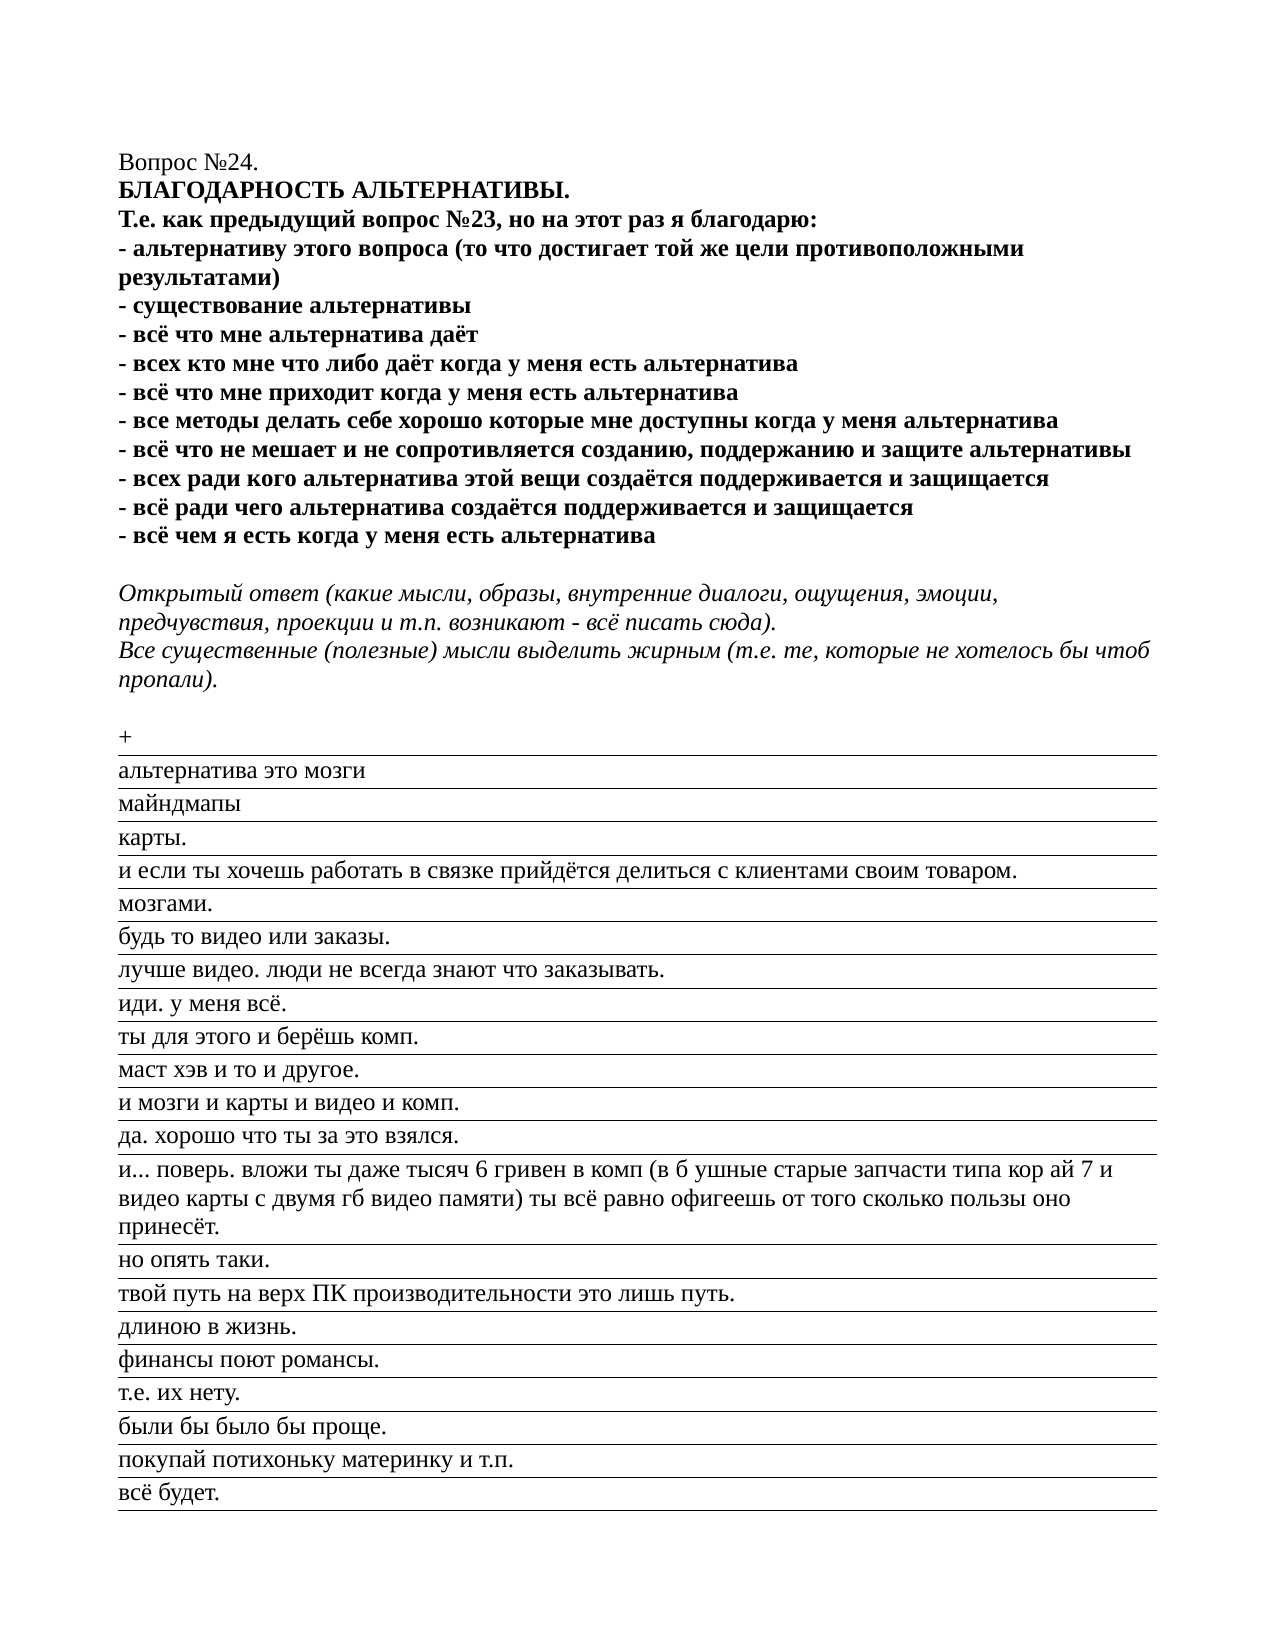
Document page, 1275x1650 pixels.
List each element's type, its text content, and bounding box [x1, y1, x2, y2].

text мозгами. [118, 889, 1157, 921]
text карты. [118, 822, 1157, 855]
text всё будет. [118, 1478, 1157, 1510]
text маст хэв и то и другое. [118, 1055, 1157, 1087]
text - альтернативу этого вопроса (то что достигает той же цели противоположными результатами) [118, 233, 1157, 291]
text длиною в жизнь. [118, 1312, 1157, 1344]
text Открытый ответ (какие мысли, образы, внутренние диалоги, ощущения, эмоции, предчувствия, проекции и т.п. возникают - всё писать сюда). [118, 578, 1157, 636]
text но опять таки. [118, 1245, 1157, 1278]
text Т.е. как предыдущий вопрос №23, но на этот раз я благодарю: [118, 204, 1157, 233]
text - все методы делать себе хорошо которые мне доступны когда у меня альтернатива [118, 406, 1157, 434]
text - всё что мне альтернатива даёт [118, 319, 1157, 348]
text будь то видео или заказы. [118, 922, 1157, 954]
text и если ты хочешь работать в связке прийдётся делиться с клиентами своим товаром. [118, 856, 1157, 888]
text и мозги и карты и видео и комп. [118, 1088, 1157, 1120]
text были бы было бы проще. [118, 1412, 1157, 1444]
text - всё что мне приходит когда у меня есть альтернатива [118, 377, 1157, 406]
text лучше видео. люди не всегда знают что заказывать. [118, 955, 1157, 988]
text т.е. их нету. [118, 1378, 1157, 1411]
text БЛАГОДАРНОСТЬ АЛЬТЕРНАТИВЫ. [118, 176, 1157, 204]
text майндмапы [118, 789, 1157, 821]
text - всё ради чего альтернатива создаётся поддерживается и защищается [118, 492, 1157, 521]
text да. хорошо что ты за это взялся. [118, 1121, 1157, 1154]
text - существование альтернативы [118, 291, 1157, 319]
text - всё чем я есть когда у меня есть альтернатива [118, 521, 1157, 549]
text Вопрос №24. [118, 147, 1157, 176]
text финансы поют романсы. [118, 1345, 1157, 1377]
text + [118, 722, 1157, 755]
text покупай потихоньку материнку и т.п. [118, 1445, 1157, 1477]
text - всё что не мешает и не сопротивляется созданию, поддержанию и защите альтернативы [118, 434, 1157, 463]
text альтернатива это мозги [118, 756, 1157, 788]
text - всех ради кого альтернатива этой вещи создаётся поддерживается и защищается [118, 463, 1157, 492]
text и... поверь. вложи ты даже тысяч 6 гривен в комп (в б ушные старые запчасти типа кор ай 7 и видео карты с двумя гб видео памяти) ты всё равно офигеешь от того сколько пользы оно принесёт. [118, 1155, 1157, 1244]
text Все существенные (полезные) мысли выделить жирным (т.е. те, которые не хотелось бы чтоб пропали). [118, 636, 1157, 693]
text иди. у меня всё. [118, 989, 1157, 1021]
text - всех кто мне что либо даёт когда у меня есть альтернатива [118, 348, 1157, 377]
text твой путь на верх ПК производительности это лишь путь. [118, 1279, 1157, 1311]
text ты для этого и берёшь комп. [118, 1022, 1157, 1054]
